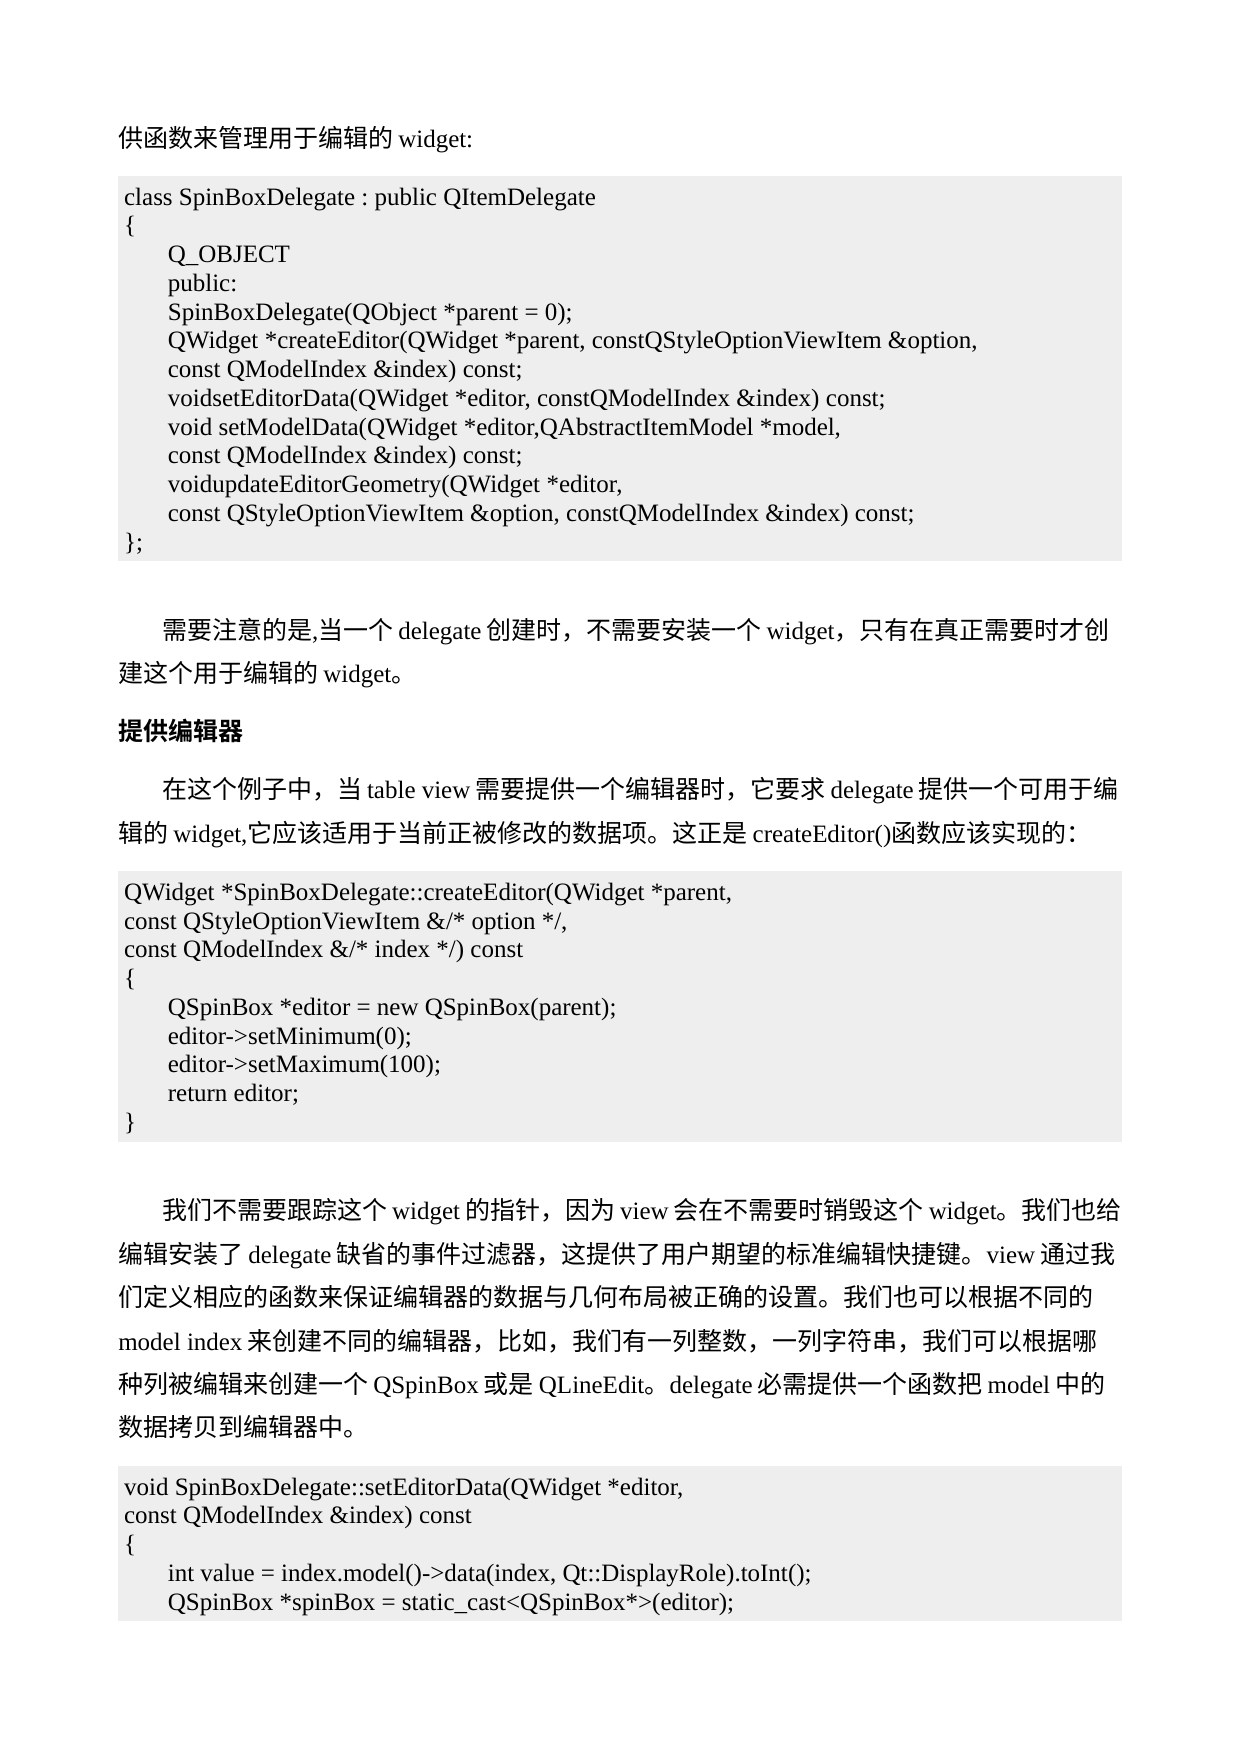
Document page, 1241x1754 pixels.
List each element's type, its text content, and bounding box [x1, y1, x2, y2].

text 在这个例子中，当table view需要提供一个编辑器时，它要求delegate提供一个可用于编辑的widget,它应该适用于当前正被修改的数据项。这正是createEditor()函数应该实现的： [118, 770, 1122, 849]
text 提供编辑器 [118, 712, 1122, 748]
text 需要注意的是,当一个delegate创建时，不需要安装一个widget，只有在真正需要时才创建这个用于编辑的widget。 [118, 610, 1122, 690]
text 我们不需要跟踪这个widget的指针，因为view会在不需要时销毁这个widget。我们也给编辑安装了delegate缺省的事件过滤器，这提供了用户期望的标准编辑快捷键。view通过我们定义相应的函数来保证编辑器的数据与几何布局被正确的设置。我们也可以根据不同的model index来创建不同的编辑器，比如，我们有一列整数，一列字符串，我们可以根据哪种列被编辑来创建一个QSpinBox或是QLineEdit。delegate必需提供一个函数把model中的数据拷贝到编辑器中。 [118, 1191, 1122, 1444]
table_header QWidget *SpinBoxDelegate::createEditor(QWidget *parent, const QStyleOptionViewItem &/* option */, const QModelIndex &/* index */) const { QSpinBox *editor = new QSpinBox(parent); editor->setMinimum(0); editor->setMaximum(100); return editor; } [118, 871, 1122, 1142]
text 供函数来管理用于编辑的widget: [118, 118, 1122, 154]
table_header class SpinBoxDelegate : public QItemDelegate { Q_OBJECT public: SpinBoxDelegate(QObject *parent = 0); QWidget *createEditor(QWidget *parent, constQStyleOptionViewItem &option, const QModelIndex &index) const; voidsetEditorData(QWidget *editor, constQModelIndex &index) const; void setModelData(QWidget *editor,QAbstractItemModel *model, const QModelIndex &index) const; voidupdateEditorGeometry(QWidget *editor, const QStyleOptionViewItem &option, constQModelIndex &index) const; }; [118, 176, 1122, 561]
table_header void SpinBoxDelegate::setEditorData(QWidget *editor, const QModelIndex &index) const { int value = index.model()->data(index, Qt::DisplayRole).toInt(); QSpinBox *spinBox = static_cast<QSpinBox*>(editor); [118, 1466, 1122, 1621]
